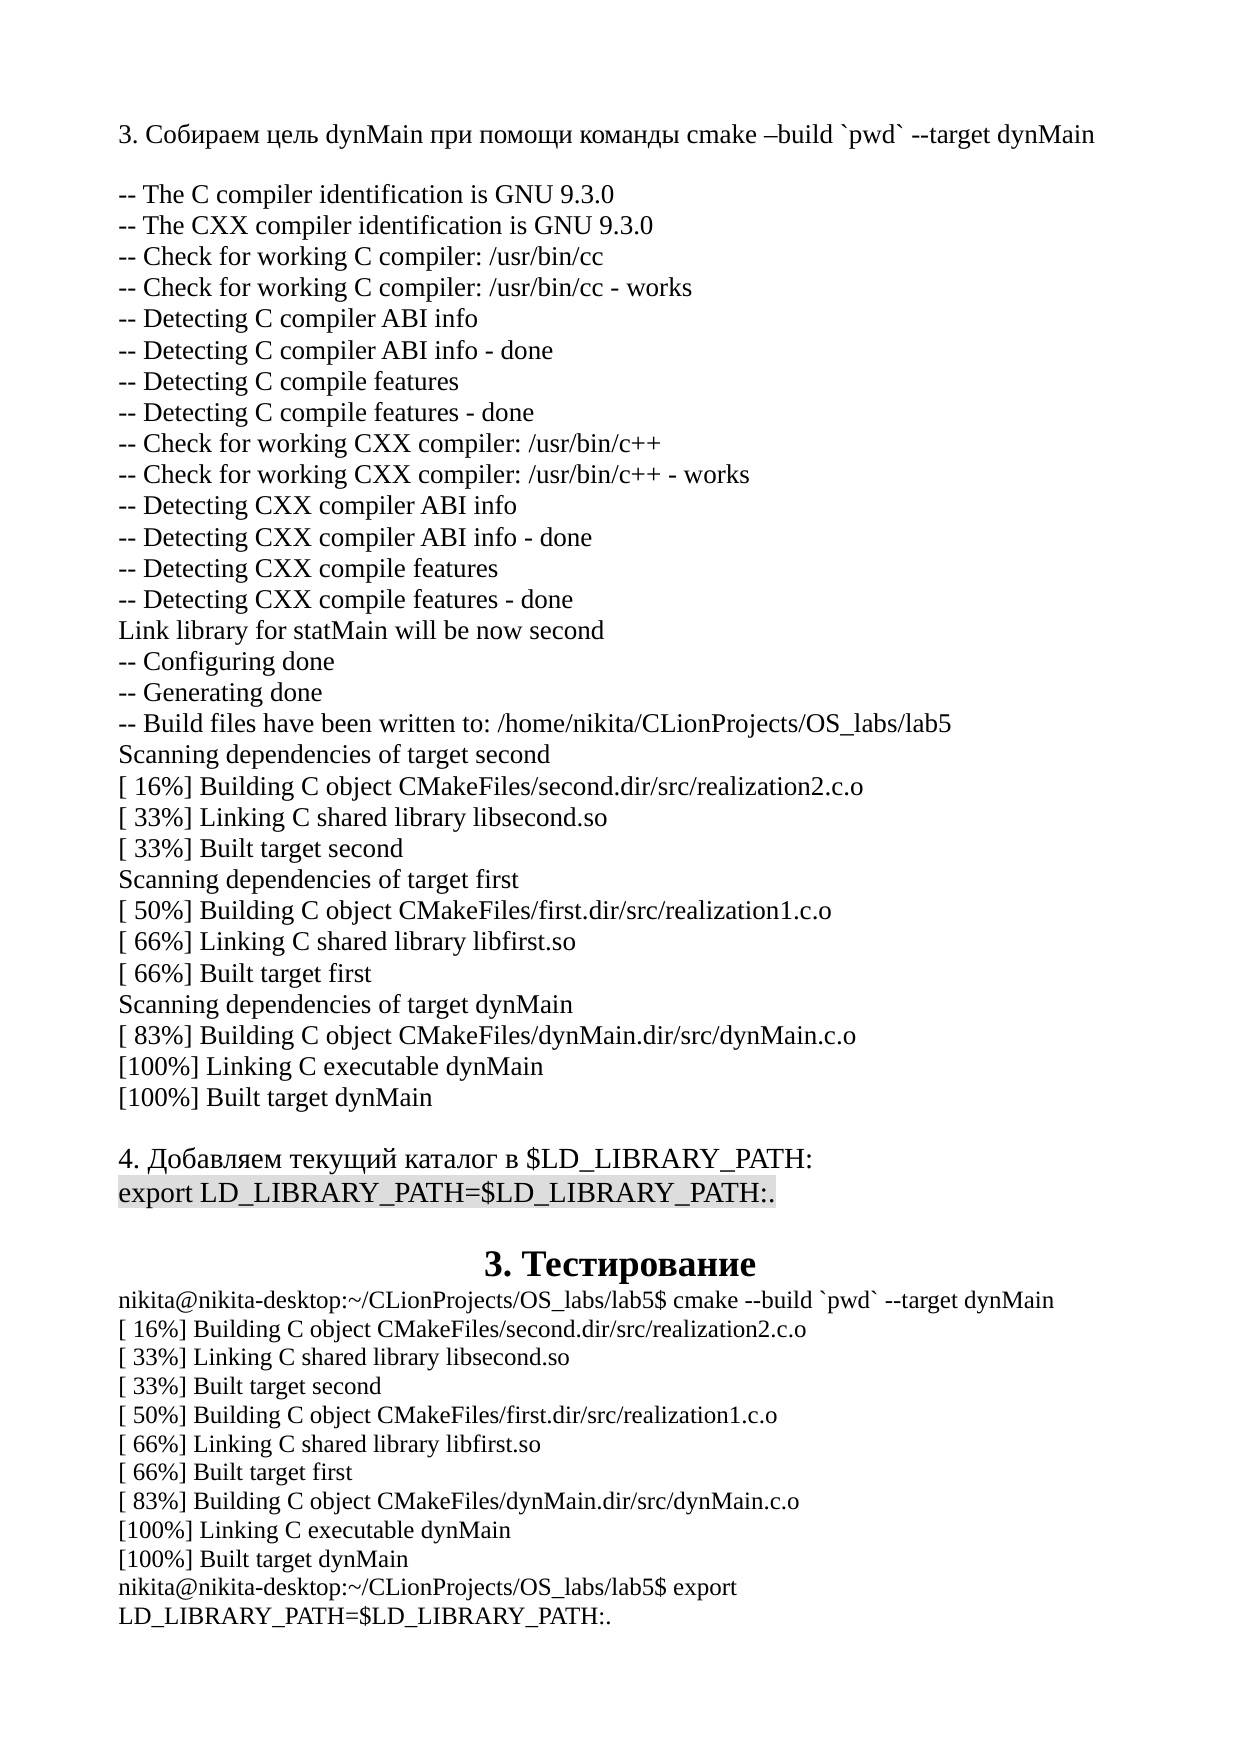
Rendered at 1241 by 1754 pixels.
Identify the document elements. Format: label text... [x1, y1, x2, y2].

text export LD_LIBRARY_PATH=$LD_LIBRARY_PATH:. [118, 1175, 1122, 1208]
text [ 83%] Building C object CMakeFiles/dynMain.dir/src/dynMain.c.o [118, 1019, 1122, 1050]
text Scanning dependencies of target dynMain [118, 988, 1122, 1019]
text [100%] Linking C executable dynMain [118, 1515, 1122, 1544]
text [100%] Built target dynMain [118, 1081, 1122, 1112]
text [ 66%] Built target first [118, 957, 1122, 988]
text 3. Тестирование [118, 1242, 1122, 1285]
text -- Build files have been written to: /home/nikita/CLionProjects/OS_labs/lab5 [118, 707, 1122, 739]
text -- Detecting CXX compiler ABI info - done [118, 521, 1122, 552]
text -- Configuring done [118, 645, 1122, 676]
text -- The C compiler identification is GNU 9.3.0 [118, 178, 1122, 209]
text -- Detecting CXX compile features - done [118, 583, 1122, 614]
text Link library for statMain will be now second [118, 614, 1122, 645]
text 4. Добавляем текущий каталог в $LD_LIBRARY_PATH: [118, 1141, 1122, 1175]
text Scanning dependencies of target second [118, 739, 1122, 770]
text [ 16%] Building C object CMakeFiles/second.dir/src/realization2.c.o [118, 770, 1122, 801]
text [ 33%] Linking C shared library libsecond.so [118, 801, 1122, 832]
text [ 83%] Building C object CMakeFiles/dynMain.dir/src/dynMain.c.o [118, 1486, 1122, 1515]
text -- Detecting C compiler ABI info [118, 303, 1122, 334]
text -- Check for working C compiler: /usr/bin/cc - works [118, 271, 1122, 303]
text [ 66%] Linking C shared library libfirst.so [118, 926, 1122, 957]
text -- Check for working CXX compiler: /usr/bin/c++ [118, 427, 1122, 458]
text [ 66%] Linking C shared library libfirst.so [118, 1429, 1122, 1457]
text Scanning dependencies of target first [118, 863, 1122, 894]
text [ 50%] Building C object CMakeFiles/first.dir/src/realization1.c.o [118, 894, 1122, 926]
text [ 66%] Built target first [118, 1457, 1122, 1486]
text [100%] Built target dynMain [118, 1544, 1122, 1572]
text -- Check for working C compiler: /usr/bin/cc [118, 240, 1122, 271]
text -- Detecting C compile features [118, 365, 1122, 396]
text [100%] Linking C executable dynMain [118, 1050, 1122, 1081]
text nikita@nikita-desktop:~/CLionProjects/OS_labs/lab5$ export LD_LIBRARY_PATH=$LD_LIBRARY_PATH:. [118, 1572, 1122, 1630]
text [ 50%] Building C object CMakeFiles/first.dir/src/realization1.c.o [118, 1400, 1122, 1429]
text 3. Собираем цель dynMain при помощи команды cmake –build `pwd` --target dynMain [118, 118, 1122, 149]
text -- Detecting CXX compiler ABI info [118, 489, 1122, 521]
text -- Check for working CXX compiler: /usr/bin/c++ - works [118, 458, 1122, 489]
text [ 16%] Building C object CMakeFiles/second.dir/src/realization2.c.o [118, 1314, 1122, 1342]
text [ 33%] Built target second [118, 832, 1122, 863]
text -- The CXX compiler identification is GNU 9.3.0 [118, 209, 1122, 240]
text [ 33%] Built target second [118, 1371, 1122, 1400]
text [ 33%] Linking C shared library libsecond.so [118, 1342, 1122, 1371]
text -- Generating done [118, 676, 1122, 707]
text -- Detecting C compiler ABI info - done [118, 334, 1122, 365]
text -- Detecting C compile features - done [118, 396, 1122, 427]
text -- Detecting CXX compile features [118, 552, 1122, 583]
